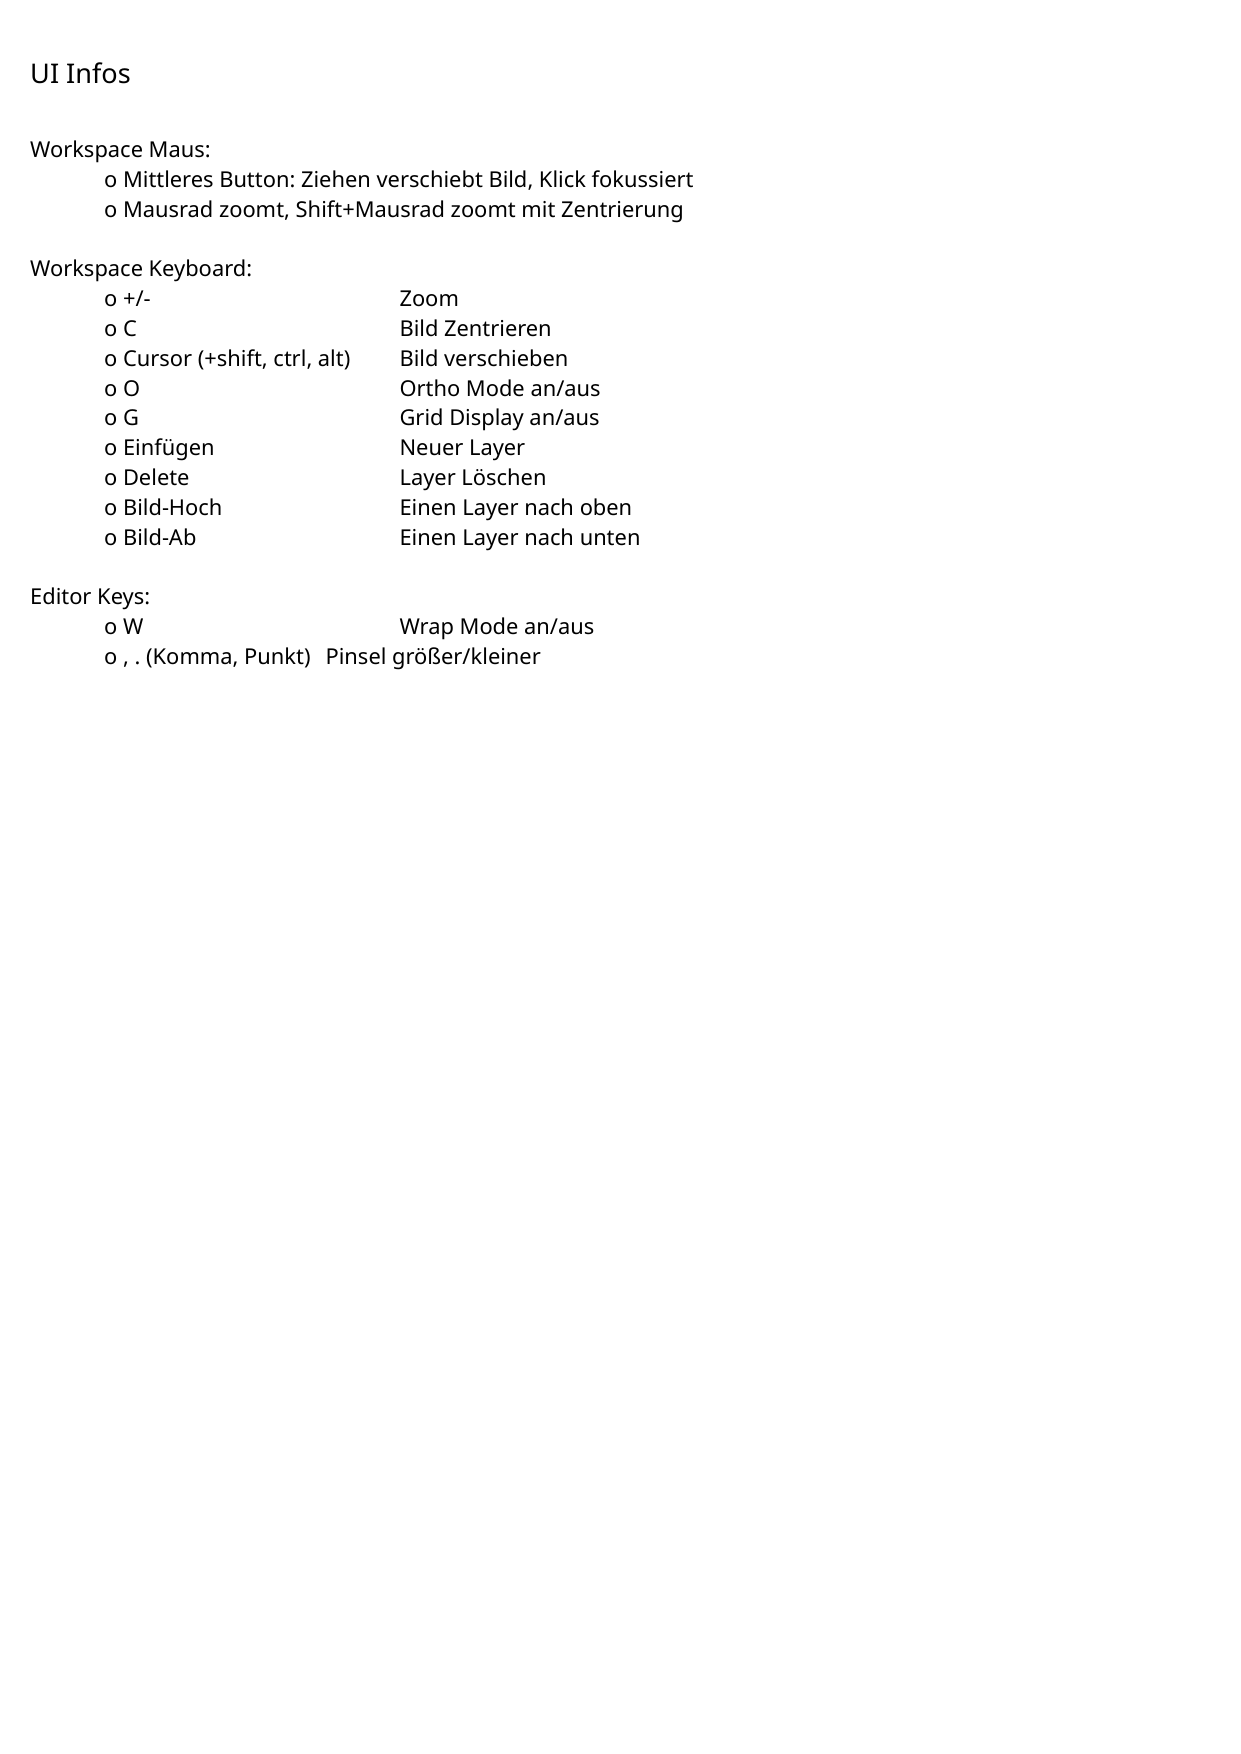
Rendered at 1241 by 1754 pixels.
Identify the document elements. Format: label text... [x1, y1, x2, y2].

text Workspace Keyboard: [30, 253, 1181, 283]
text o Mittleres Button: Ziehen verschiebt Bild, Klick fokussiert [30, 164, 1181, 194]
text o C Bild Zentrieren [30, 313, 1181, 343]
text o , . (Komma, Punkt) Pinsel größer/kleiner [30, 641, 1181, 670]
text o Delete Layer Löschen [30, 462, 1181, 492]
text o Einfügen Neuer Layer [30, 432, 1181, 462]
text o Mausrad zoomt, Shift+Mausrad zoomt mit Zentrierung [30, 194, 1181, 223]
text o Bild-Ab Einen Layer nach unten [30, 521, 1181, 551]
text o W Wrap Mode an/aus [30, 611, 1181, 641]
text Workspace Maus: [30, 134, 1181, 164]
subtitle UI Infos [30, 55, 1181, 92]
text o Cursor (+shift, ctrl, alt) Bild verschieben [30, 343, 1181, 372]
text o Bild-Hoch Einen Layer nach oben [30, 492, 1181, 521]
text o G Grid Display an/aus [30, 402, 1181, 432]
text o +/- Zoom [30, 283, 1181, 313]
text Editor Keys: [30, 581, 1181, 611]
text o O Ortho Mode an/aus [30, 372, 1181, 402]
